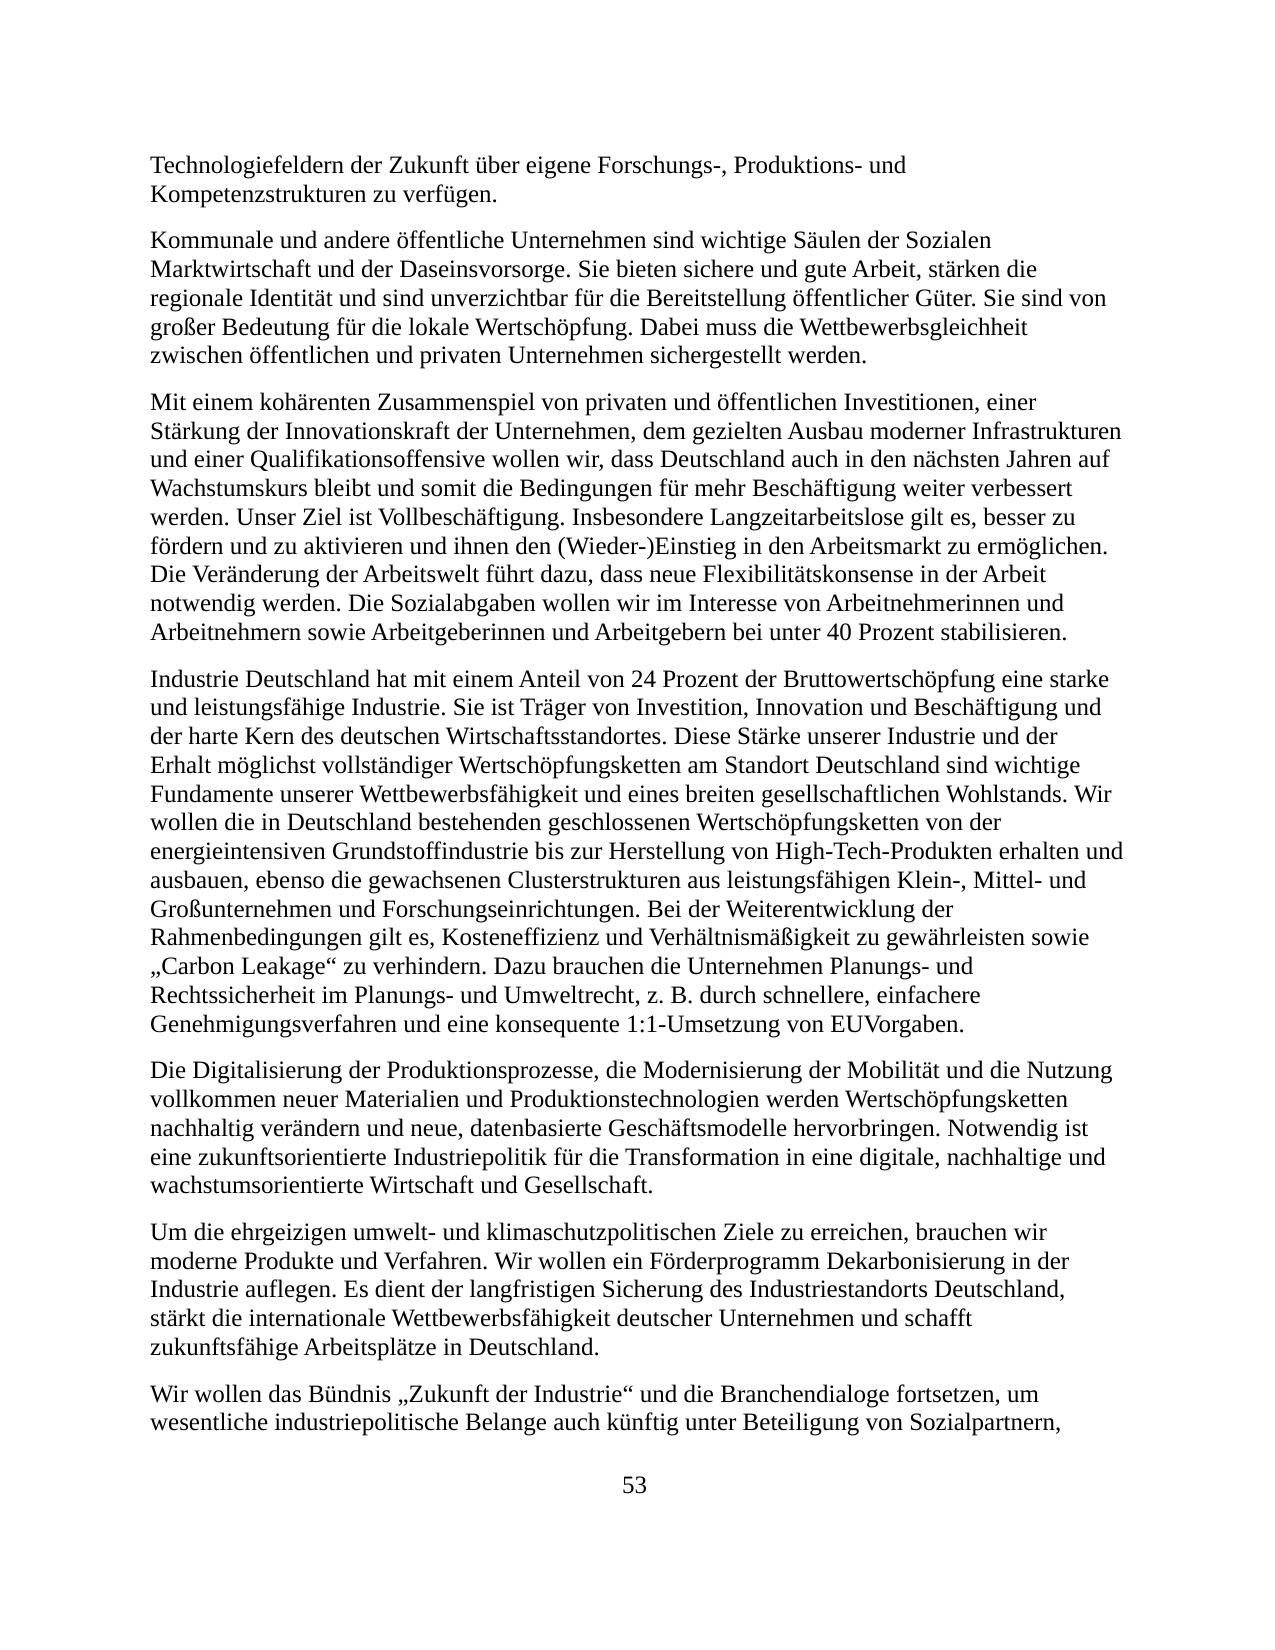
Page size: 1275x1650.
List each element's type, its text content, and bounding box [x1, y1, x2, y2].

text Industrie Deutschland hat mit einem Anteil von 24 Prozent der Bruttowertschöpfung eine starke und leistungsfähige Industrie. Sie ist Träger von Investition, Innovation und Beschäftigung und der harte Kern des deutschen Wirtschaftsstandortes. Diese Stärke unserer Industrie und der Erhalt möglichst vollständiger Wertschöpfungsketten am Standort Deutschland sind wichtige Fundamente unserer Wettbewerbsfähigkeit und eines breiten gesellschaftlichen Wohlstands. Wir wollen die in Deutschland bestehenden geschlossenen Wertschöpfungsketten von der energieintensiven Grundstoffindustrie bis zur Herstellung von High-Tech-Produkten erhalten und ausbauen, ebenso die gewachsenen Clusterstrukturen aus leistungsfähigen Klein-, Mittel- und Großunternehmen und Forschungseinrichtungen. Bei der Weiterentwicklung der Rahmenbedingungen gilt es, Kosteneffizienz und Verhältnismäßigkeit zu gewährleisten sowie „Carbon Leakage“ zu verhindern. Dazu brauchen die Unternehmen Planungs- und Rechtssicherheit im Planungs- und Umweltrecht, z. B. durch schnellere, einfachere Genehmigungsverfahren und eine konsequente 1:1-Umsetzung von EUVorgaben. [150, 664, 1125, 1037]
text Um die ehrgeizigen umwelt- und klimaschutzpolitischen Ziele zu erreichen, brauchen wir moderne Produkte und Verfahren. Wir wollen ein Förderprogramm Dekarbonisierung in der Industrie auflegen. Es dient der langfristigen Sicherung des Industriestandorts Deutschland, stärkt die internationale Wettbewerbsfähigkeit deutscher Unternehmen und schafft zukunftsfähige Arbeitsplätze in Deutschland. [150, 1217, 1125, 1361]
text Wir wollen das Bündnis „Zukunft der Industrie“ und die Branchendialoge fortsetzen, um wesentliche industriepolitische Belange auch künftig unter Beteiligung von Sozialpartnern, [150, 1379, 1125, 1436]
text Die Digitalisierung der Produktionsprozesse, die Modernisierung der Mobilität und die Nutzung vollkommen neuer Materialien und Produktionstechnologien werden Wertschöpfungsketten nachhaltig verändern und neue, datenbasierte Geschäftsmodelle hervorbringen. Notwendig ist eine zukunftsorientierte Industriepolitik für die Transformation in eine digitale, nachhaltige und wachstumsorientierte Wirtschaft und Gesellschaft. [150, 1055, 1125, 1199]
text Mit einem kohärenten Zusammenspiel von privaten und öffentlichen Investitionen, einer Stärkung der Innovationskraft der Unternehmen, dem gezielten Ausbau moderner Infrastrukturen und einer Qualifikationsoffensive wollen wir, dass Deutschland auch in den nächsten Jahren auf Wachstumskurs bleibt und somit die Bedingungen für mehr Beschäftigung weiter verbessert werden. Unser Ziel ist Vollbeschäftigung. Insbesondere Langzeitarbeitslose gilt es, besser zu fördern und zu aktivieren und ihnen den (Wieder-)Einstieg in den Arbeitsmarkt zu ermöglichen. Die Veränderung der Arbeitswelt führt dazu, dass neue Flexibilitätskonsense in der Arbeit notwendig werden. Die Sozialabgaben wollen wir im Interesse von Arbeitnehmerinnen und Arbeitnehmern sowie Arbeitgeberinnen und Arbeitgebern bei unter 40 Prozent stabilisieren. [150, 387, 1125, 646]
text Technologiefeldern der Zukunft über eigene Forschungs-, Produktions- und Kompetenzstrukturen zu verfügen. [150, 150, 1125, 207]
text Kommunale und andere öffentliche Unternehmen sind wichtige Säulen der Sozialen Marktwirtschaft und der Daseinsvorsorge. Sie bieten sichere und gute Arbeit, stärken die regionale Identität und sind unverzichtbar für die Bereitstellung öffentlicher Güter. Sie sind von großer Bedeutung für die lokale Wertschöpfung. Dabei muss die Wettbewerbsgleichheit zwischen öffentlichen und privaten Unternehmen sichergestellt werden. [150, 225, 1125, 369]
